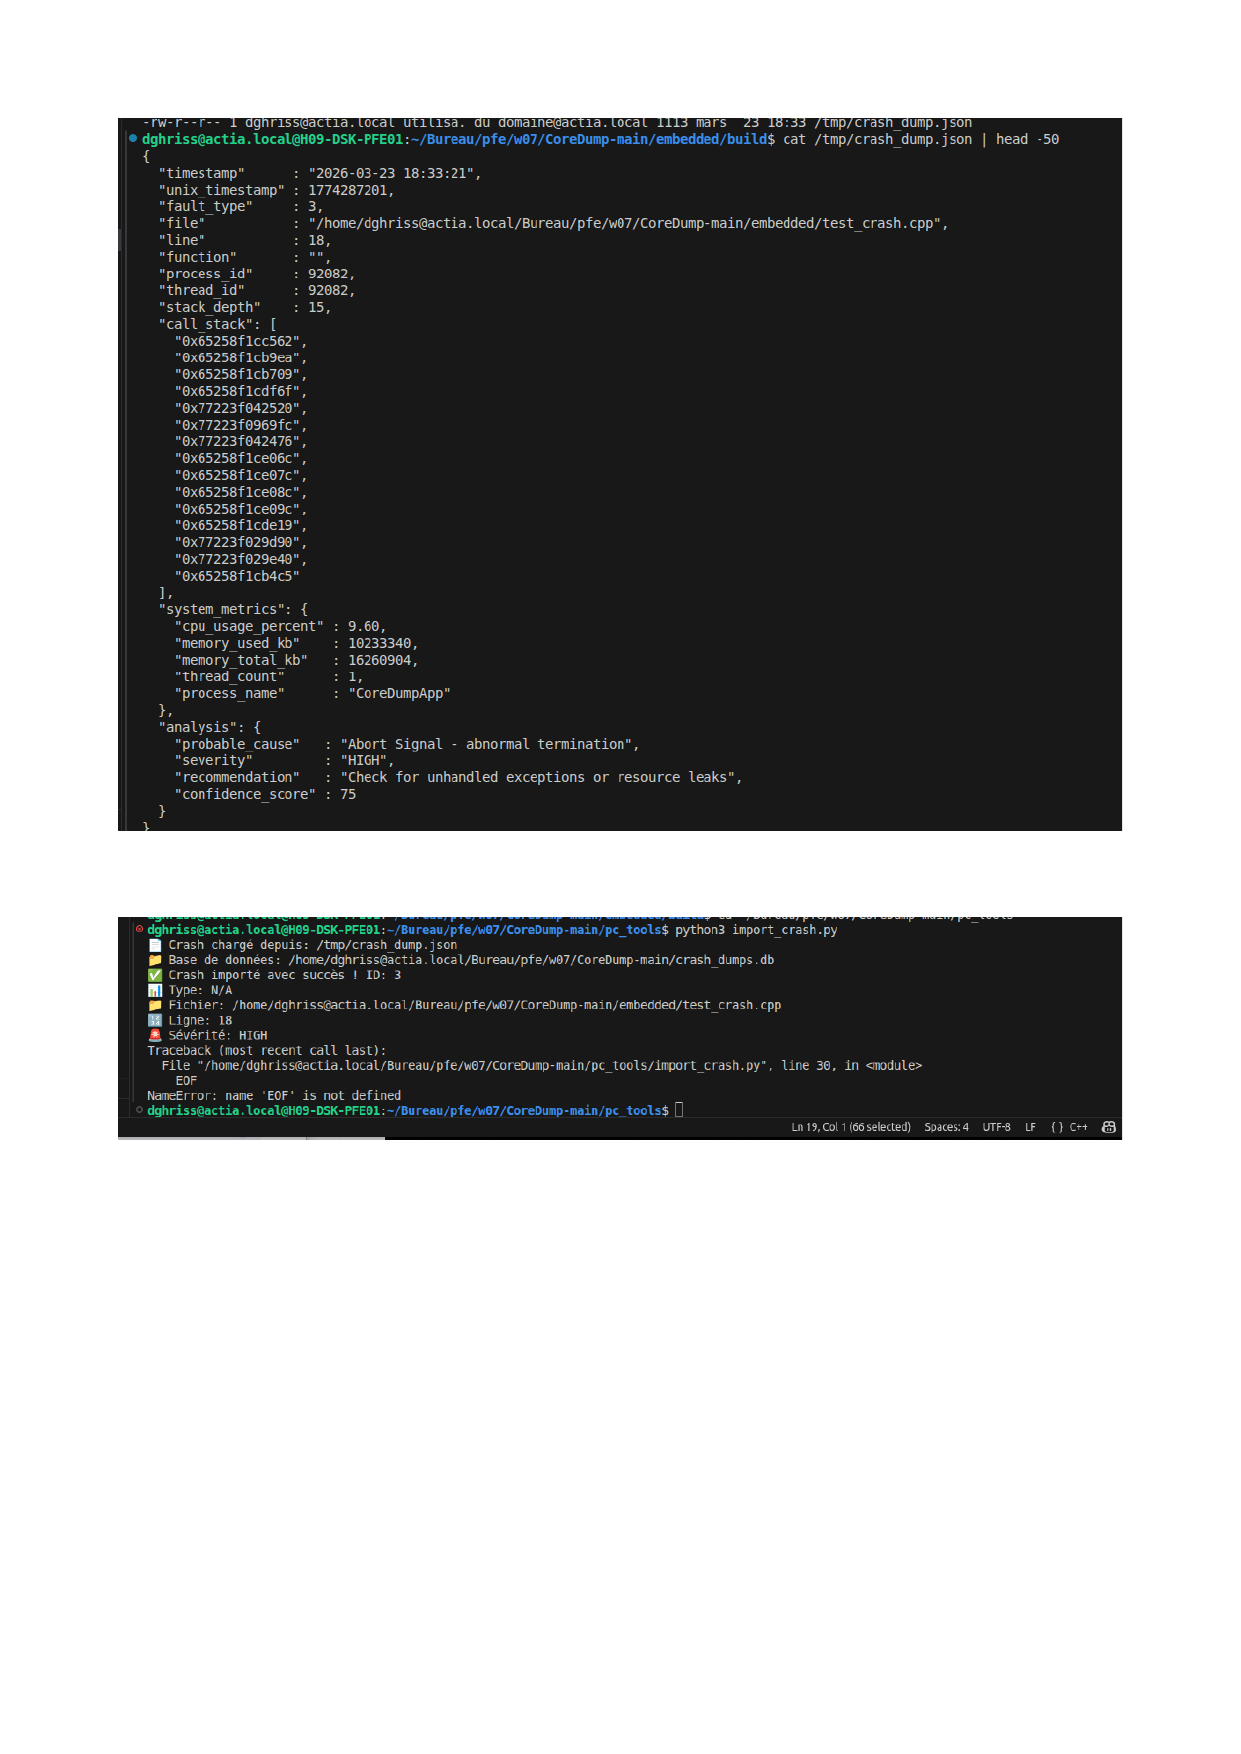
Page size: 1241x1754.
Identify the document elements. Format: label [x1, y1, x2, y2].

picture [118, 118, 1123, 831]
picture [118, 917, 1123, 1140]
